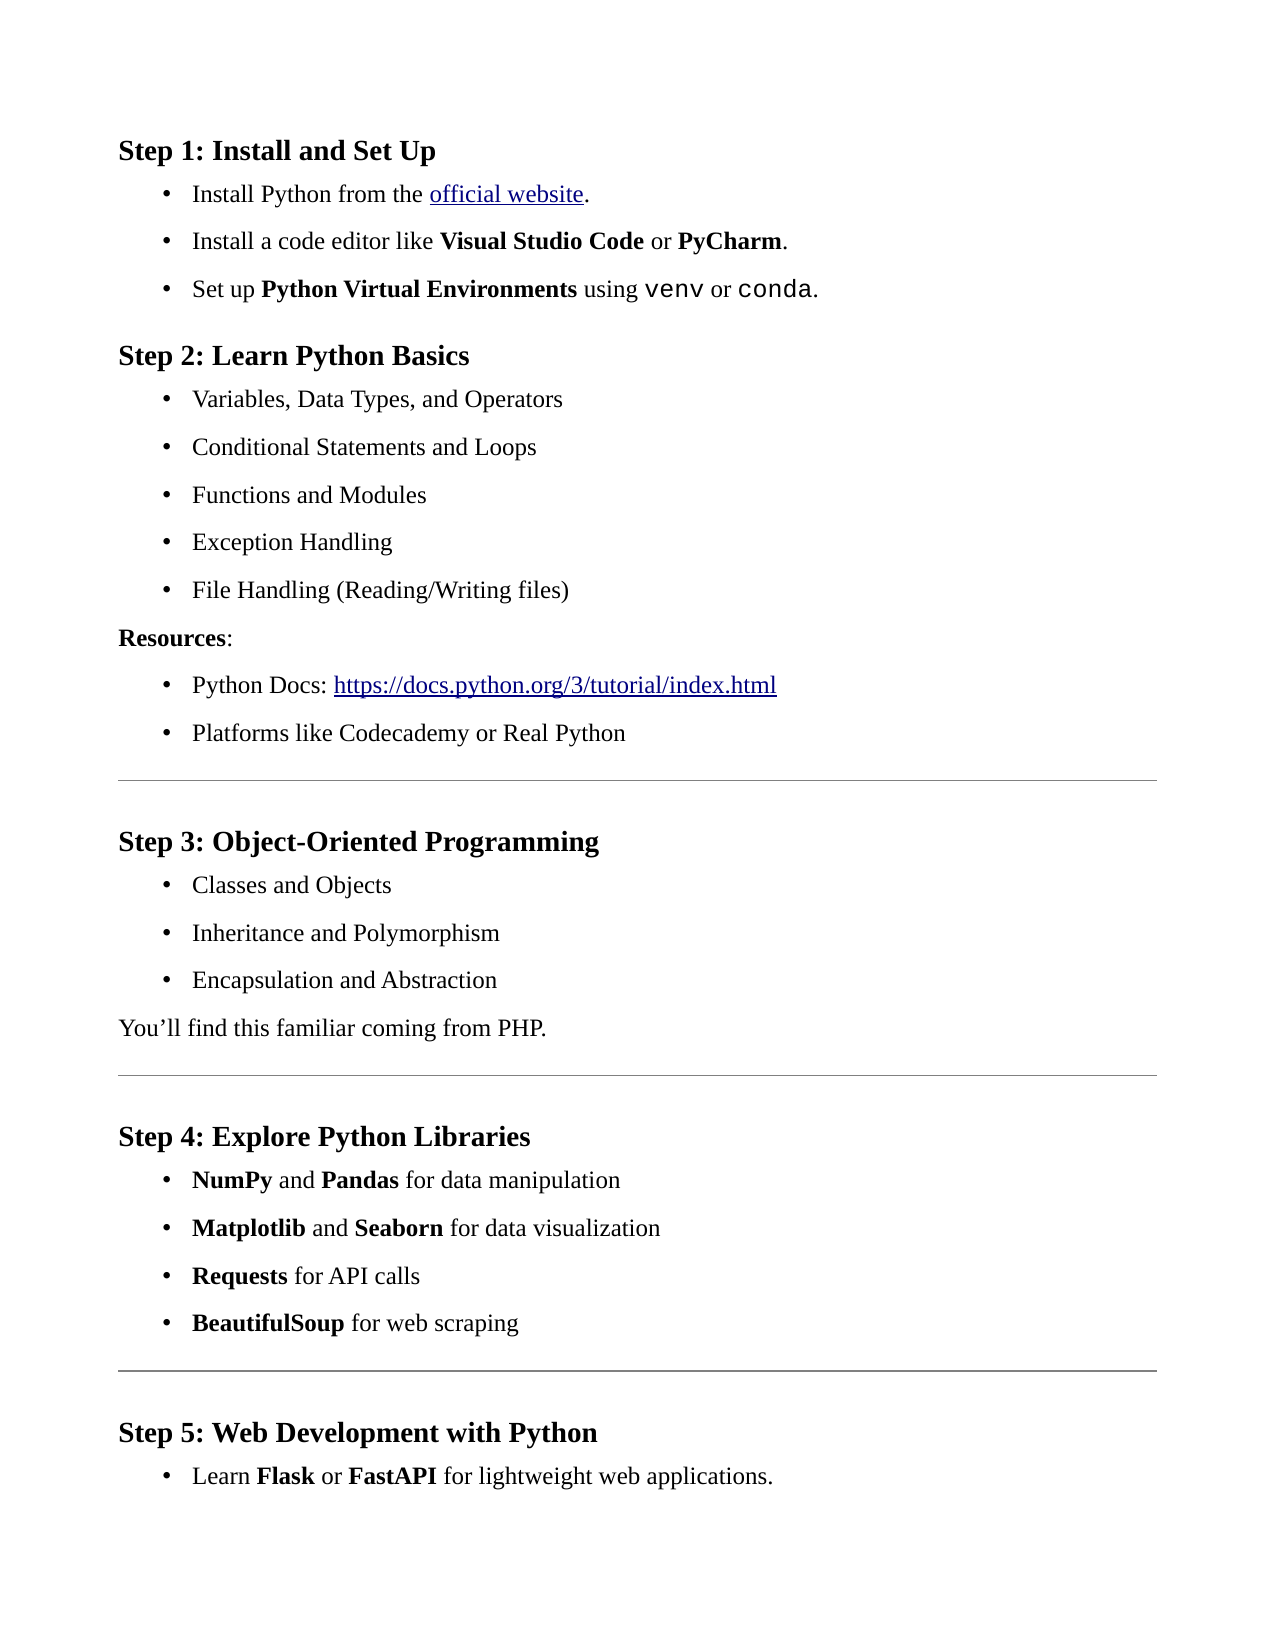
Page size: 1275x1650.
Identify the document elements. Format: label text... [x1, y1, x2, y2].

list Set up Python Virtual Environments using venv or conda. [162, 274, 1157, 305]
subtitle Step 4: Explore Python Libraries [118, 1119, 1157, 1153]
subtitle Step 5: Web Development with Python [118, 1415, 1157, 1448]
text You’ll find this familiar coming from PHP. [118, 1013, 1157, 1042]
list Python Docs: https://docs.python.org/3/tutorial/index.html [162, 670, 1157, 699]
list Conditional Statements and Loops [162, 432, 1157, 461]
list Exception Handling [162, 527, 1157, 556]
list Inheritance and Polymorphism [162, 918, 1157, 947]
text Resources: [118, 623, 1157, 651]
list Install Python from the official website. [162, 179, 1157, 207]
subtitle Step 2: Learn Python Basics [118, 338, 1157, 372]
list Functions and Modules [162, 480, 1157, 508]
list Requests for API calls [162, 1261, 1157, 1289]
list BeautifulSoup for web scraping [162, 1308, 1157, 1337]
list Install a code editor like Visual Studio Code or PyCharm. [162, 226, 1157, 255]
list NumPy and Pandas for data manipulation [162, 1166, 1157, 1194]
subtitle Step 1: Install and Set Up [118, 133, 1157, 166]
list Classes and Objects [162, 870, 1157, 899]
list Encapsulation and Abstraction [162, 966, 1157, 994]
list File Handling (Reading/Writing files) [162, 575, 1157, 604]
list Matplotlib and Seaborn for data visualization [162, 1213, 1157, 1242]
list Variables, Data Types, and Operators [162, 384, 1157, 413]
list Learn Flask or FastAPI for lightweight web applications. [162, 1461, 1157, 1490]
subtitle Step 3: Object-Oriented Programming [118, 824, 1157, 858]
list Platforms like Codecademy or Real Python [162, 718, 1157, 747]
